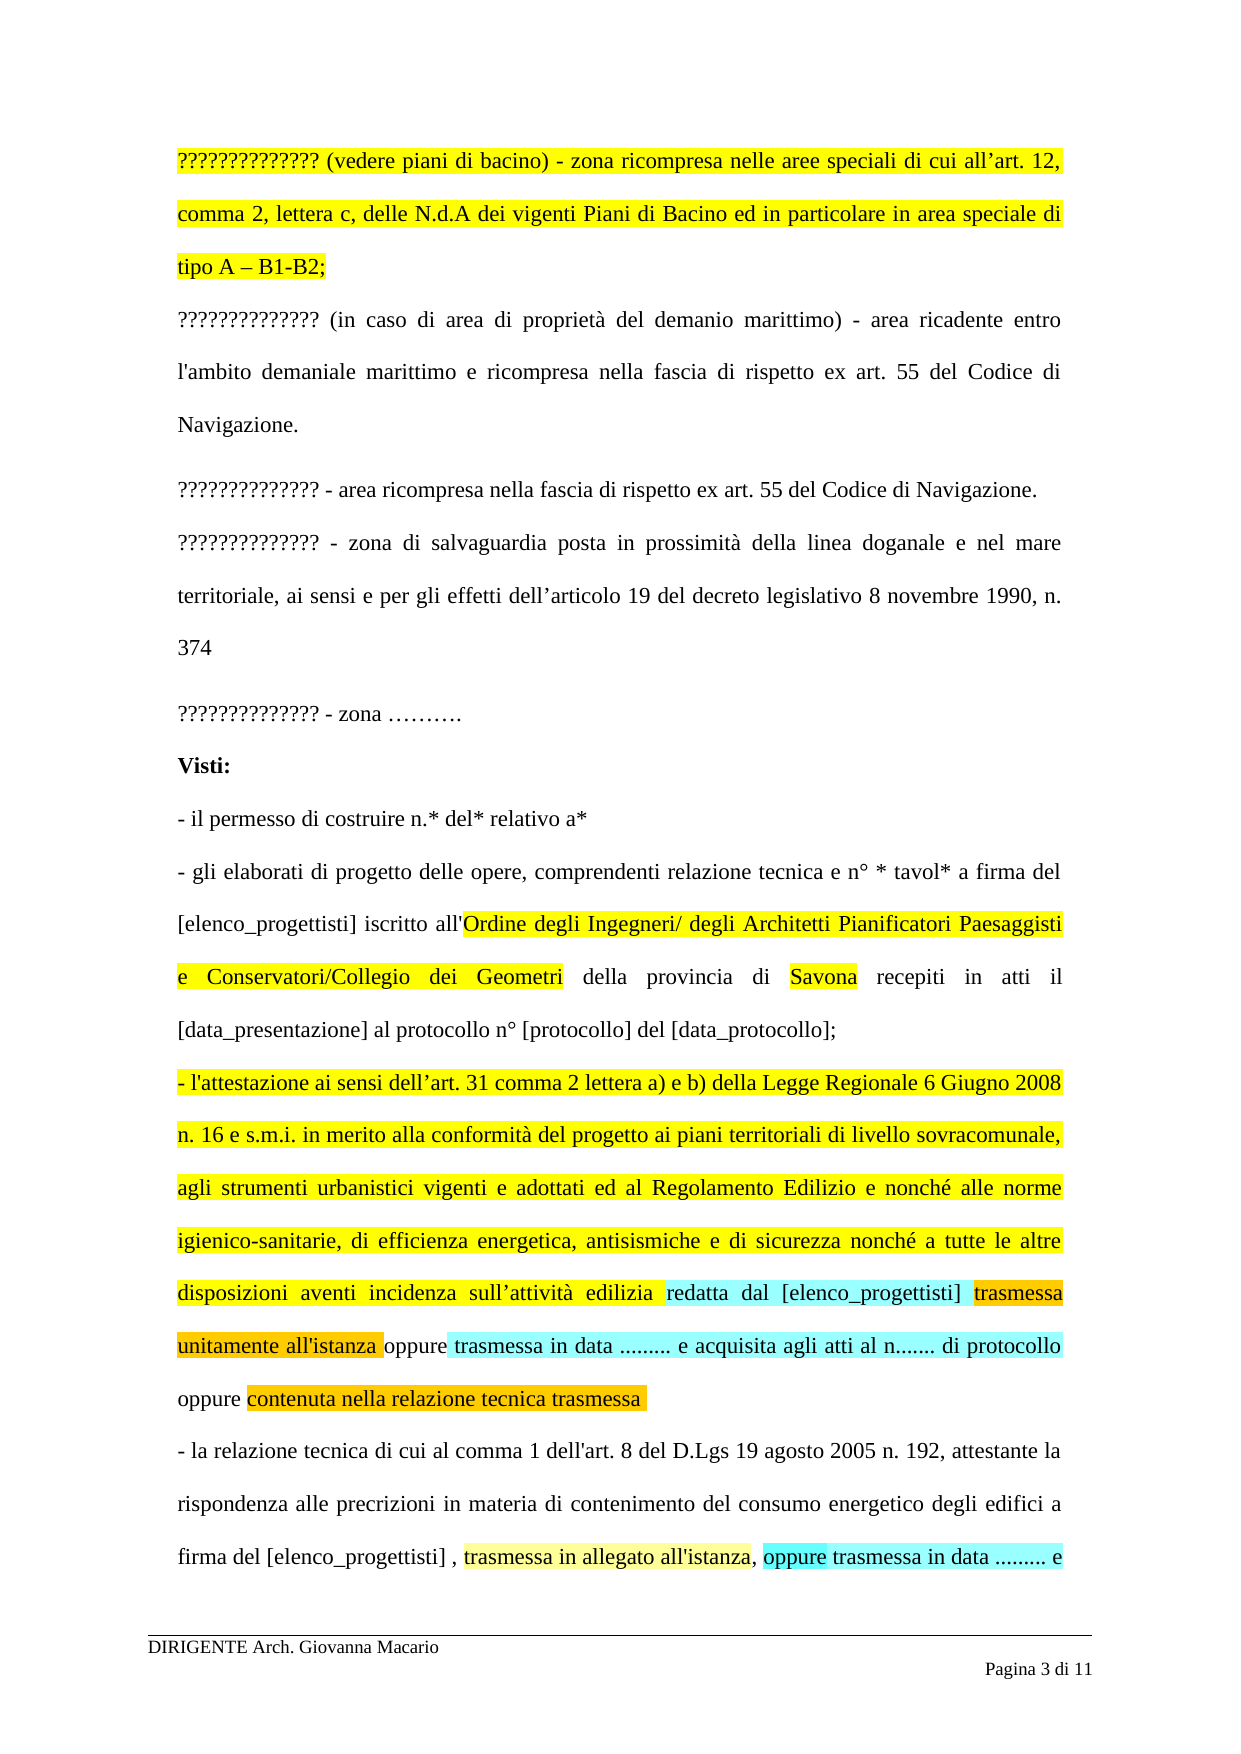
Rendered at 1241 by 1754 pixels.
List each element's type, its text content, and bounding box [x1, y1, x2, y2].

text - il permesso di costruire n.* del* relativo a* [177, 805, 1063, 831]
text ?????????????? (vedere piani di bacino) - zona ricompresa nelle aree speciali di cui all’art. 12, comma 2, lettera c, delle N.d.A dei vigenti Piani di Bacino ed in particolare in area speciale di tipo A – B1-B2; [177, 148, 1063, 279]
text ?????????????? - zona di salvaguardia posta in prossimità della linea doganale e nel mare territoriale, ai sensi e per gli effetti dell’articolo 19 del decreto legislativo 8 novembre 1990, n. 374 [177, 529, 1063, 661]
list - l'attestazione ai sensi dell’art. 31 comma 2 lettera a) e b) della Legge Regionale 6 Giugno 2008 n. 16 e s.m.i. in merito alla conformità del progetto ai piani territoriali di livello sovracomunale, agli strumenti urbanistici vigenti e adottati ed al Regolamento Edilizio e nonché alle norme igienico-sanitarie, di efficienza energetica, antisismiche e di sicurezza nonché a tutte le altre disposizioni aventi incidenza sull’attività edilizia redatta dal [elenco_progettisti] trasmessa unitamente all'istanza oppure trasmessa in data ......... e acquisita agli atti al n....... di protocollo oppure contenuta nella relazione tecnica trasmessa [177, 1069, 1063, 1411]
list - la relazione tecnica di cui al comma 1 dell'art. 8 del D.Lgs 19 agosto 2005 n. 192, attestante la rispondenza alle precrizioni in materia di contenimento del consumo energetico degli edifici a firma del [elenco_progettisti] , trasmessa in allegato all'istanza, oppure trasmessa in data ......... e [177, 1438, 1063, 1569]
text ?????????????? - zona ………. [177, 700, 1063, 726]
text Visti: [177, 752, 1063, 779]
text ?????????????? - area ricompresa nella fascia di rispetto ex art. 55 del Codice di Navigazione. [177, 476, 1063, 503]
list - gli elaborati di progetto delle opere, comprendenti relazione tecnica e n° * tavol* a firma del [elenco_progettisti] iscritto all'Ordine degli Ingegneri/ degli Architetti Pianificatori Paesaggisti e Conservatori/Collegio dei Geometri della provincia di Savona recepiti in atti il [data_presentazione] al protocollo n° [protocollo] del [data_protocollo]; [177, 858, 1063, 1042]
text ?????????????? (in caso di area di proprietà del demanio marittimo) - area ricadente entro l'ambito demaniale marittimo e ricompresa nella fascia di rispetto ex art. 55 del Codice di Navigazione. [177, 306, 1063, 437]
